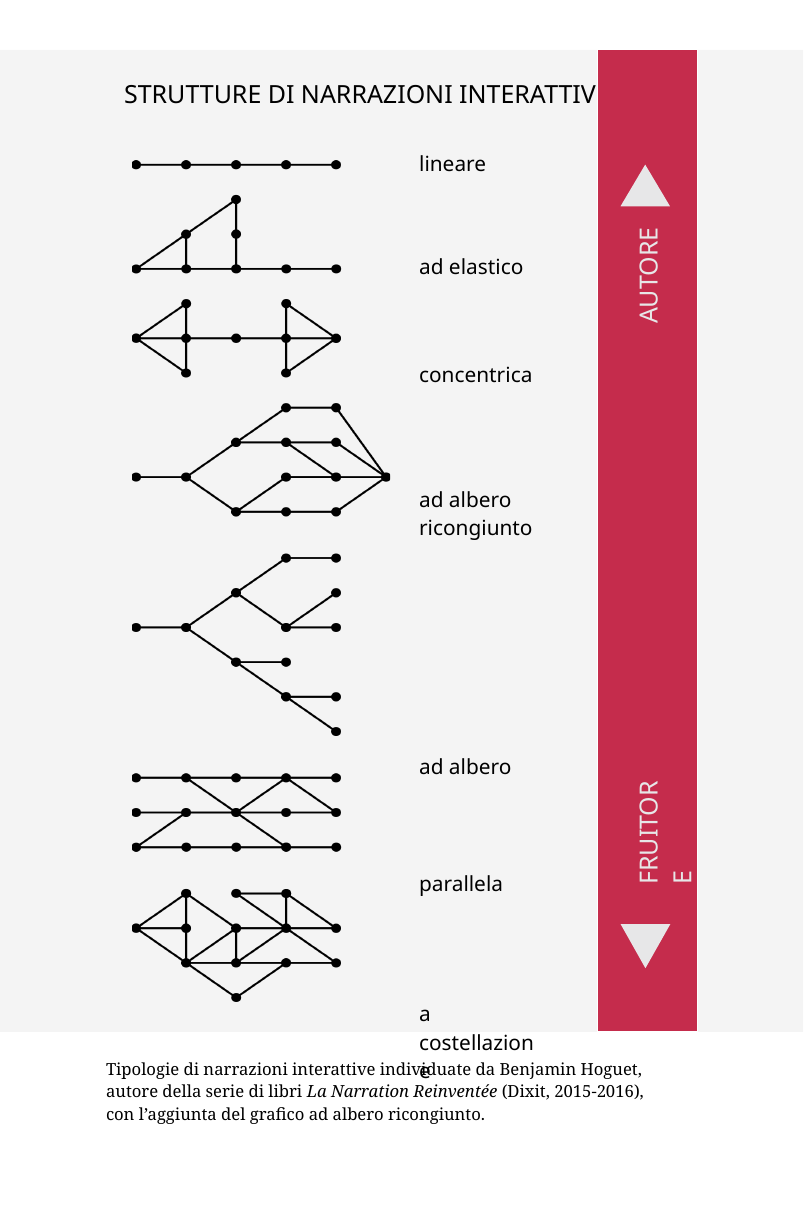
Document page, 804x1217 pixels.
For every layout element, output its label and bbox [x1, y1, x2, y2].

picture [132, 160, 391, 1002]
